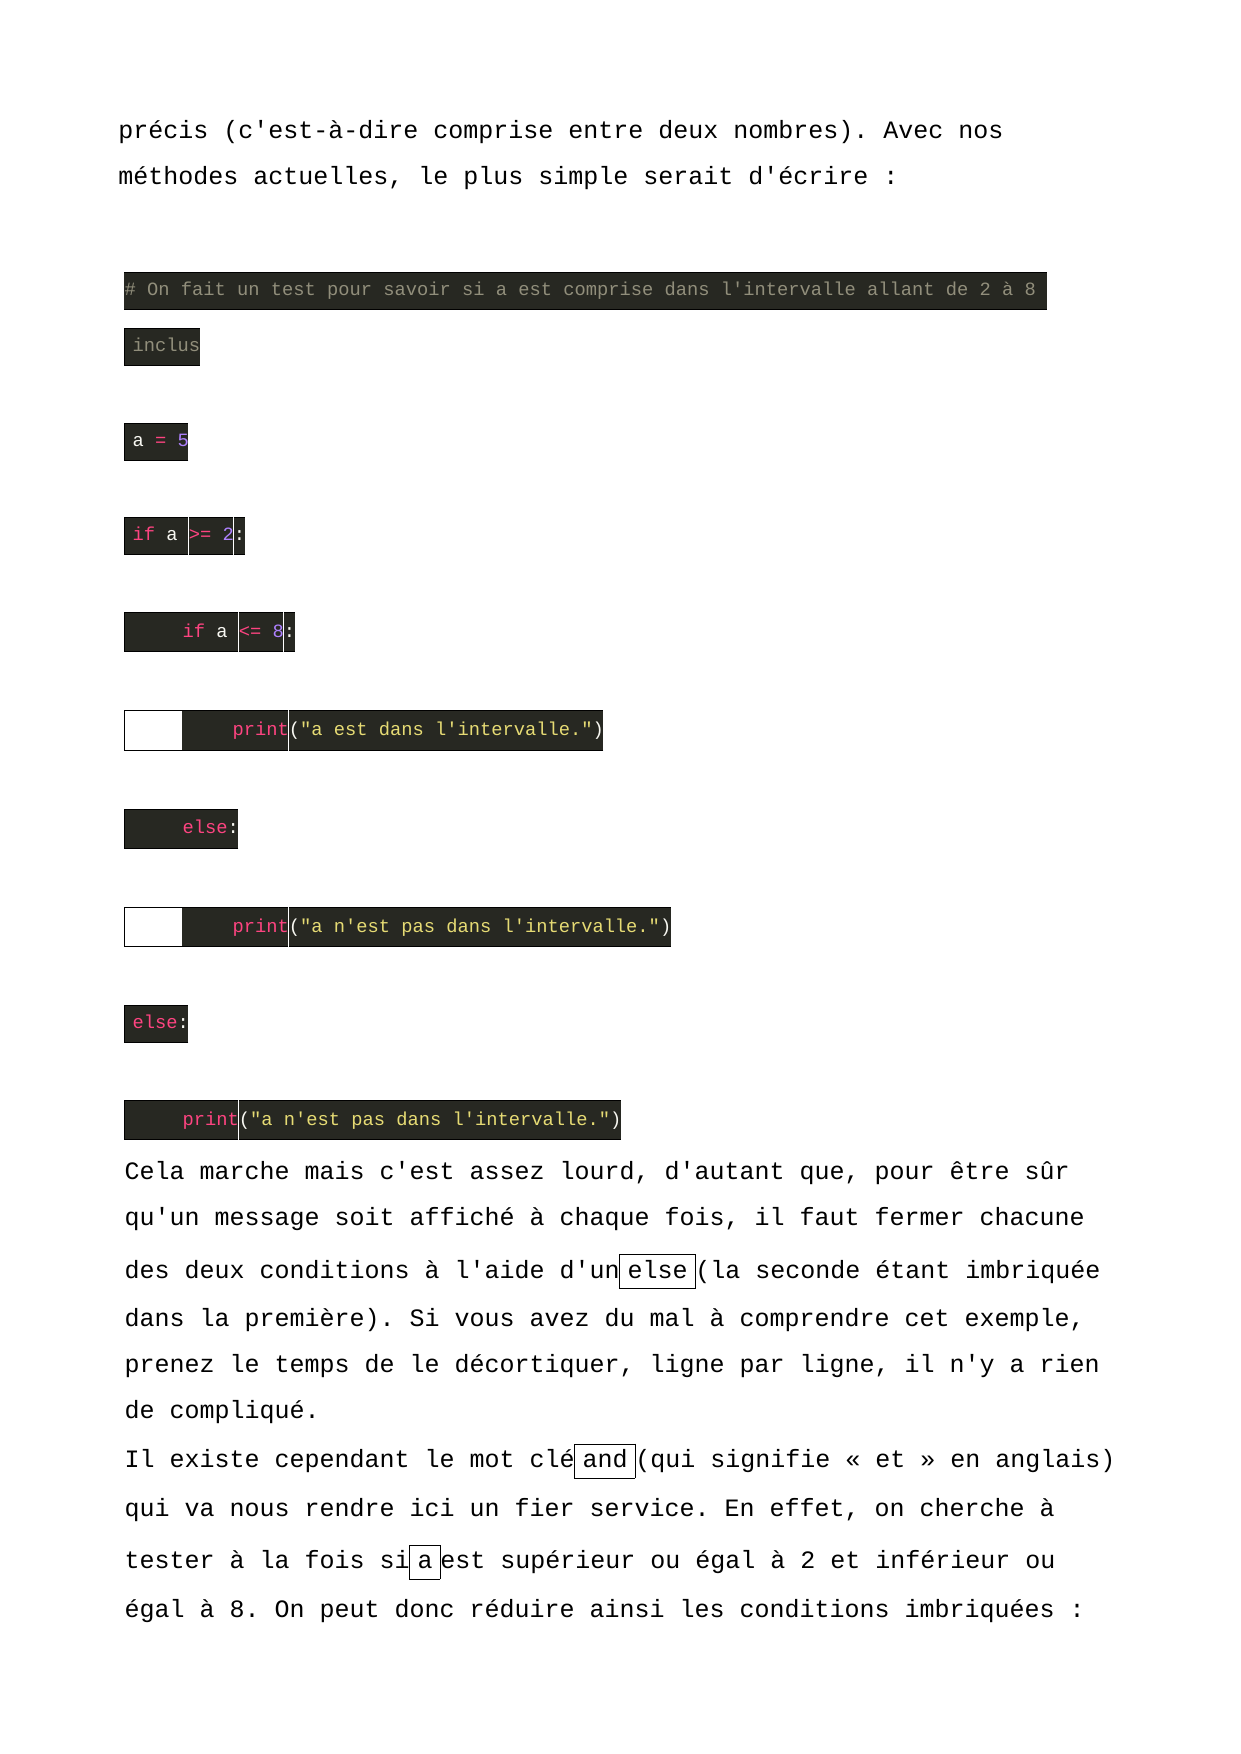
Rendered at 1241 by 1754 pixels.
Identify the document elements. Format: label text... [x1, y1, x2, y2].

text précis (c'est-à-dire comprise entre deux nombres). Avec nos méthodes actuelles, le plus simple serait d'écrire : [118, 118, 1122, 192]
text print("a n'est pas dans l'intervalle.") [125, 907, 1111, 946]
text print("a est dans l'intervalle.") [125, 710, 1111, 750]
text a = 5 [125, 423, 1111, 460]
text print("a n'est pas dans l'intervalle.") [124, 1099, 1111, 1139]
text Il existe cependant le mot cléand(qui signifie « et » en anglais) qui va nous rendre ici un fier service. En effet, on cherche à tester à la fois siaest supérieur ou égal à 2 et inférieur ou égal à 8. On peut donc réduire ainsi les conditions imbriquées : [124, 1443, 1116, 1625]
text Cela marche mais c'est assez lourd, d'autant que, pour être sûr qu'un message soit affiché à chaque fois, il faut fermer chacune des deux conditions à l'aide d'unelse(la seconde étant imbriquée dans la première). Si vous avez du mal à comprendre cet exemple, prenez le temps de le décortiquer, ligne par ligne, il n'y a rien de compliqué. [124, 1159, 1116, 1426]
text if a <= 8: [125, 612, 1111, 651]
text if a >= 2: [125, 517, 1111, 554]
text else: [125, 1005, 1111, 1042]
text # On fait un test pour savoir si a est comprise dans l'intervalle allant de 2 à 8 inclus [124, 272, 1111, 365]
text else: [124, 808, 1111, 848]
